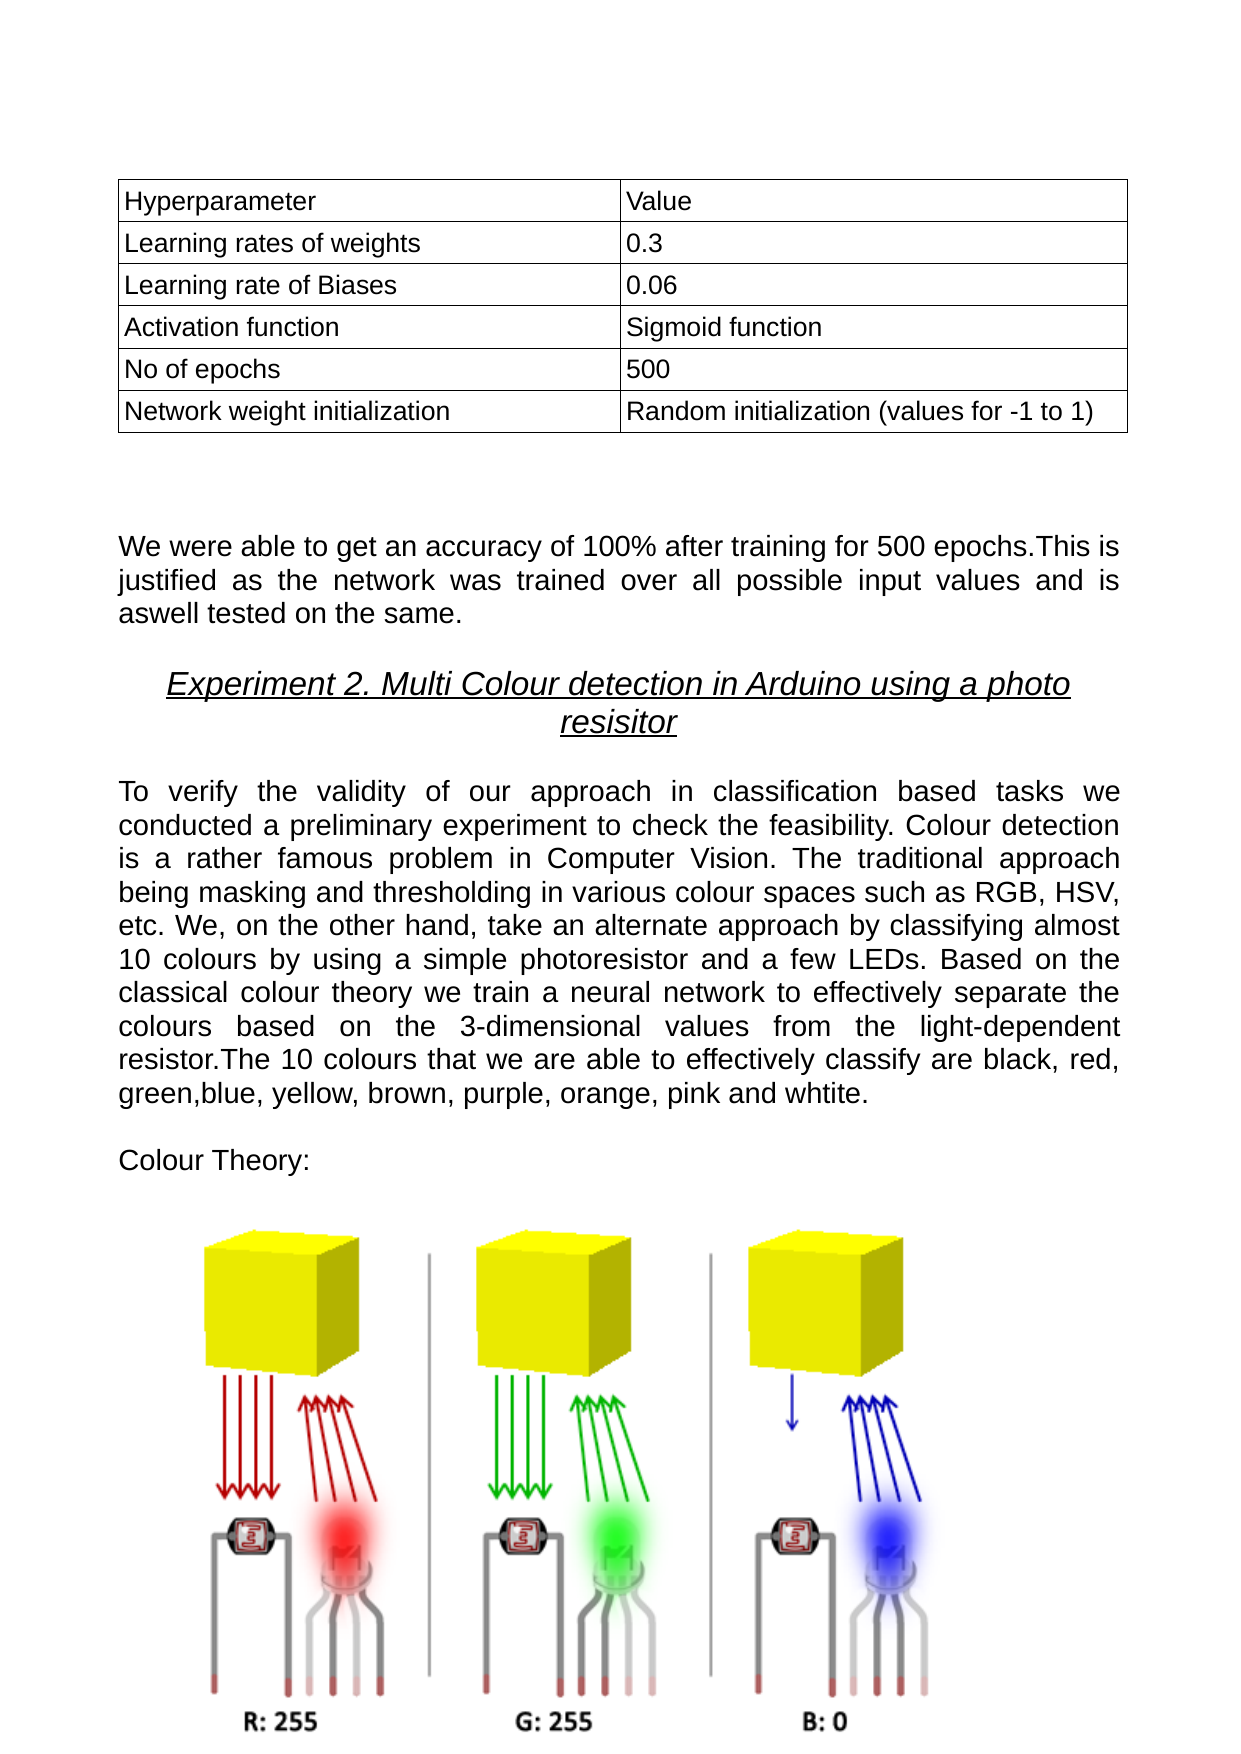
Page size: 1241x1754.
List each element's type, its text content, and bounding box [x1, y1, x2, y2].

picture [167, 1197, 955, 1754]
text Experiment 2. Multi Colour detection in Arduino using a photo resisitor [118, 663, 1122, 740]
text To verify the validity of our approach in classification based tasks we conducted a preliminary experiment to check the feasibility. Colour detection is a rather famous problem in Computer Vision. The traditional approach being masking and thresholding in various colour spaces such as RGB, HSV, etc. We, on the other hand, take an alternate approach by classifying almost 10 colours by using a simple photoresistor and a few LEDs. Based on the classical colour theory we train a neural network to effectively separate the colours based on the 3-dimensional values from the light-dependent resistor.The 10 colours that we are able to effectively classify are black, red, green,blue, yellow, brown, purple, orange, pink and whtite. [118, 774, 1122, 1109]
text We were able to get an accuracy of 100% after training for 500 epochs.This is justified as the network was trained over all possible input values and is aswell tested on the same. [118, 529, 1122, 630]
table_cell 0.06 [621, 264, 1127, 305]
table_cell Learning rate of Biases [119, 264, 620, 305]
table_cell Network weight initialization [119, 391, 620, 432]
table_cell Random initialization (values for -1 to 1) [621, 391, 1127, 432]
table_header Hyperparameter [119, 180, 620, 221]
table_cell 500 [621, 349, 1127, 389]
text Colour Theory: [118, 1143, 1122, 1176]
table_cell No of epochs [119, 349, 620, 389]
table_cell Sigmoid function [621, 306, 1127, 347]
table_cell 0.3 [621, 222, 1127, 263]
table_header Value [621, 180, 1127, 221]
table_cell Activation function [119, 306, 620, 347]
table_cell Learning rates of weights [119, 222, 620, 263]
